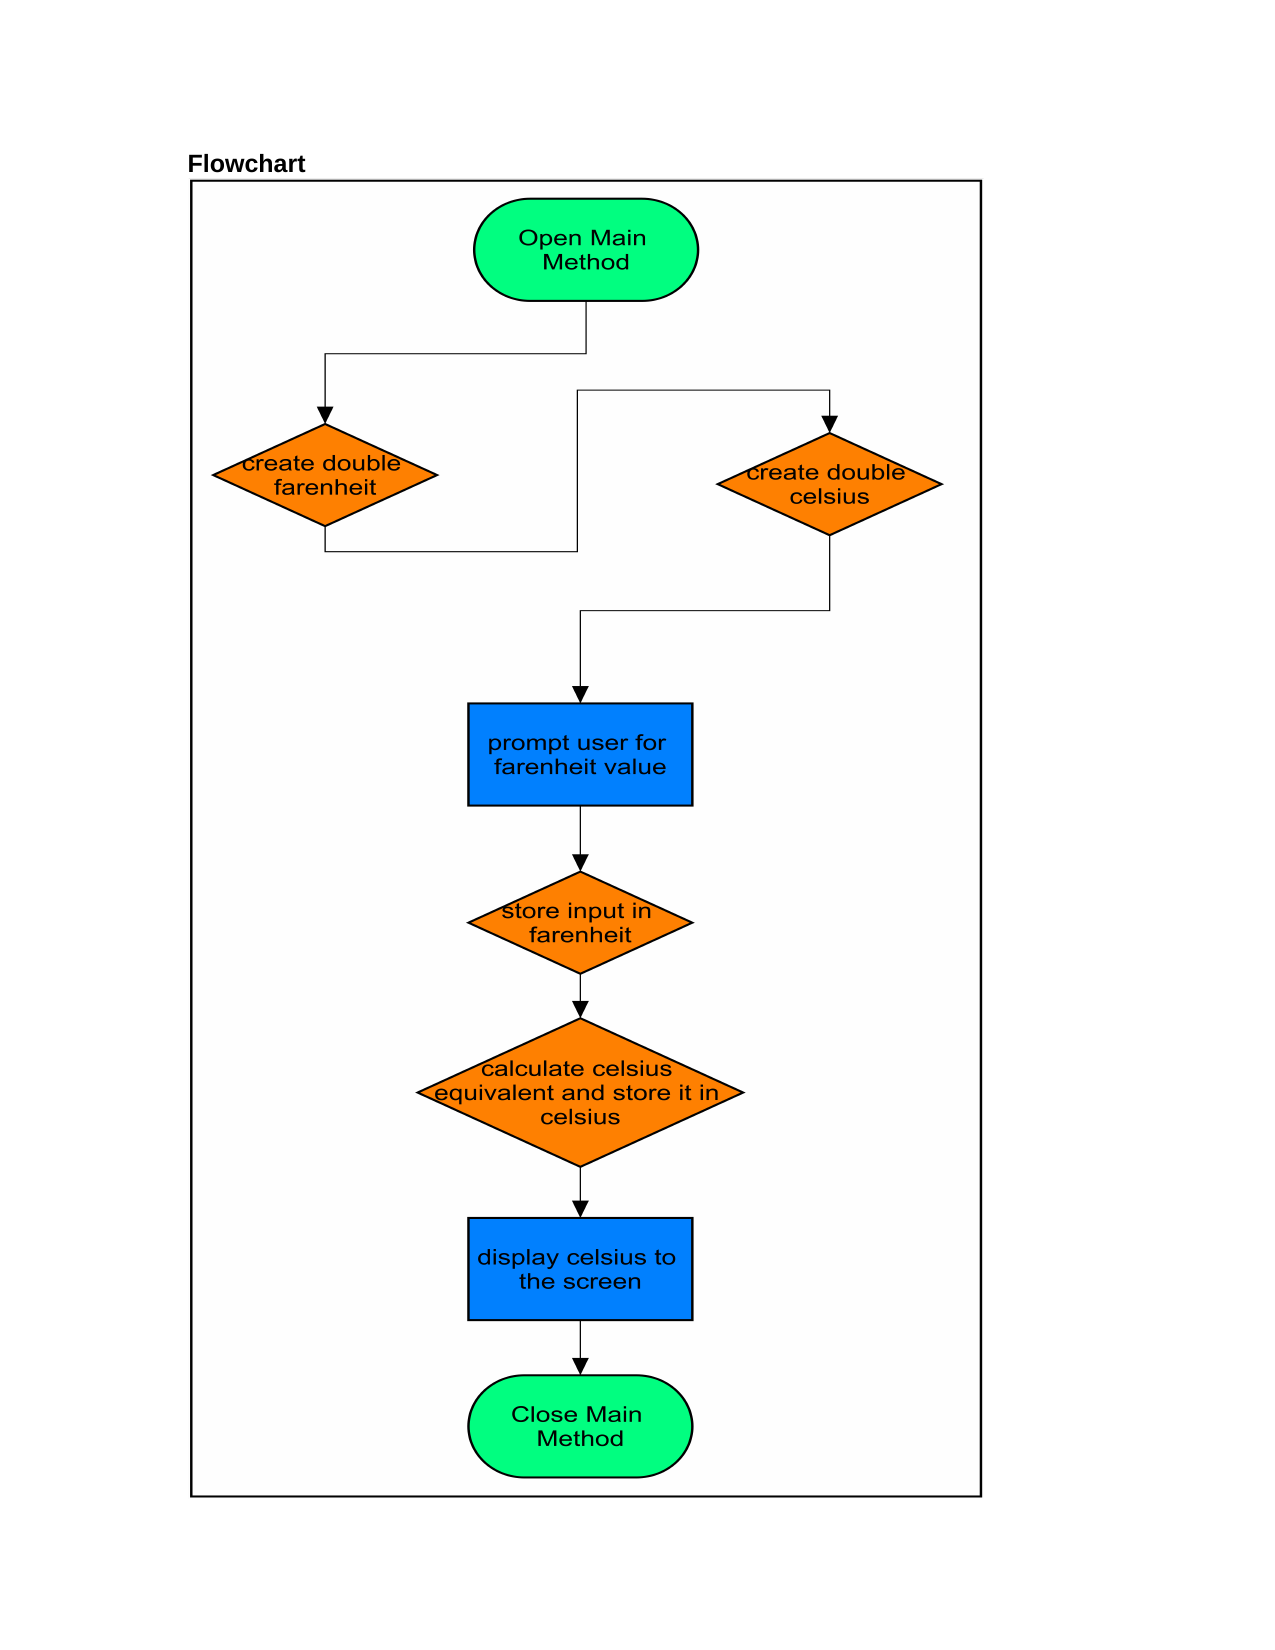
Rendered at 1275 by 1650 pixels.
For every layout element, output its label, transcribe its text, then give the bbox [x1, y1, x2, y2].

text Flowchart [187, 150, 1087, 179]
picture [188, 178, 984, 1499]
